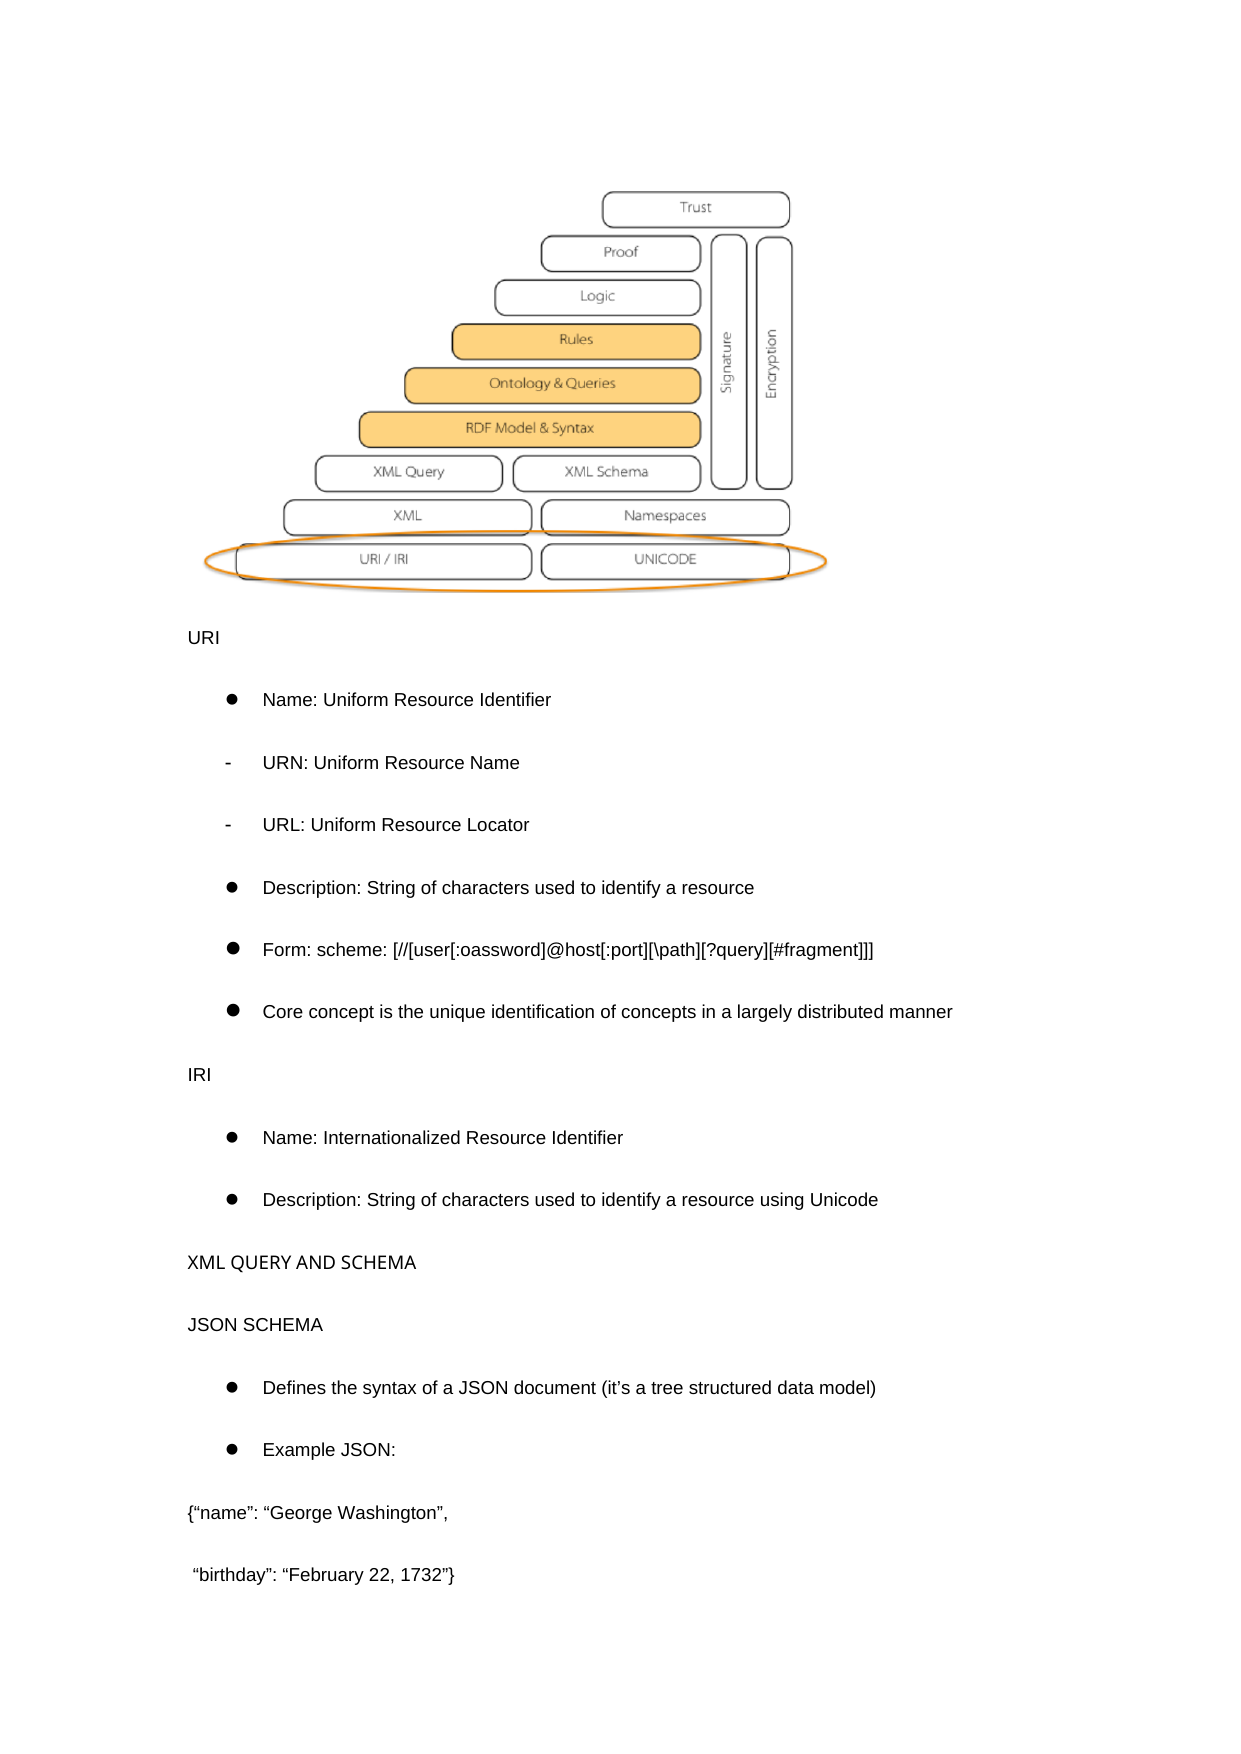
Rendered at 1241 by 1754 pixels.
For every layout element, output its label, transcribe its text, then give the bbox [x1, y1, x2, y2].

list Defines the syntax of a JSON document (it’s a tree structured data model) [225, 1346, 1053, 1408]
text URI [187, 596, 1053, 658]
text JSON SCHEMA [187, 1283, 1053, 1346]
text XML QUERY AND SCHEMA [187, 1221, 1053, 1283]
text IRI [187, 1033, 1053, 1096]
list Example JSON: [225, 1408, 1053, 1471]
text “birthday”: “February 22, 1732”} [187, 1533, 1053, 1596]
list Core concept is the unique identification of concepts in a largely distributed manner [225, 971, 1053, 1033]
list Form: scheme: [//[user[:oassword]@host[:port][\path][?query][#fragment]]] [225, 908, 1053, 971]
list Description: String of characters used to identify a resource [225, 846, 1053, 908]
list Description: String of characters used to identify a resource using Unicode [225, 1158, 1053, 1221]
list Name: Internationalized Resource Identifier [225, 1096, 1053, 1158]
list URL: Uniform Resource Locator [225, 783, 1053, 846]
list URN: Uniform Resource Name [225, 721, 1053, 783]
text {“name”: “George Washington”, [187, 1471, 1053, 1533]
list Name: Uniform Resource Identifier [225, 658, 1053, 721]
